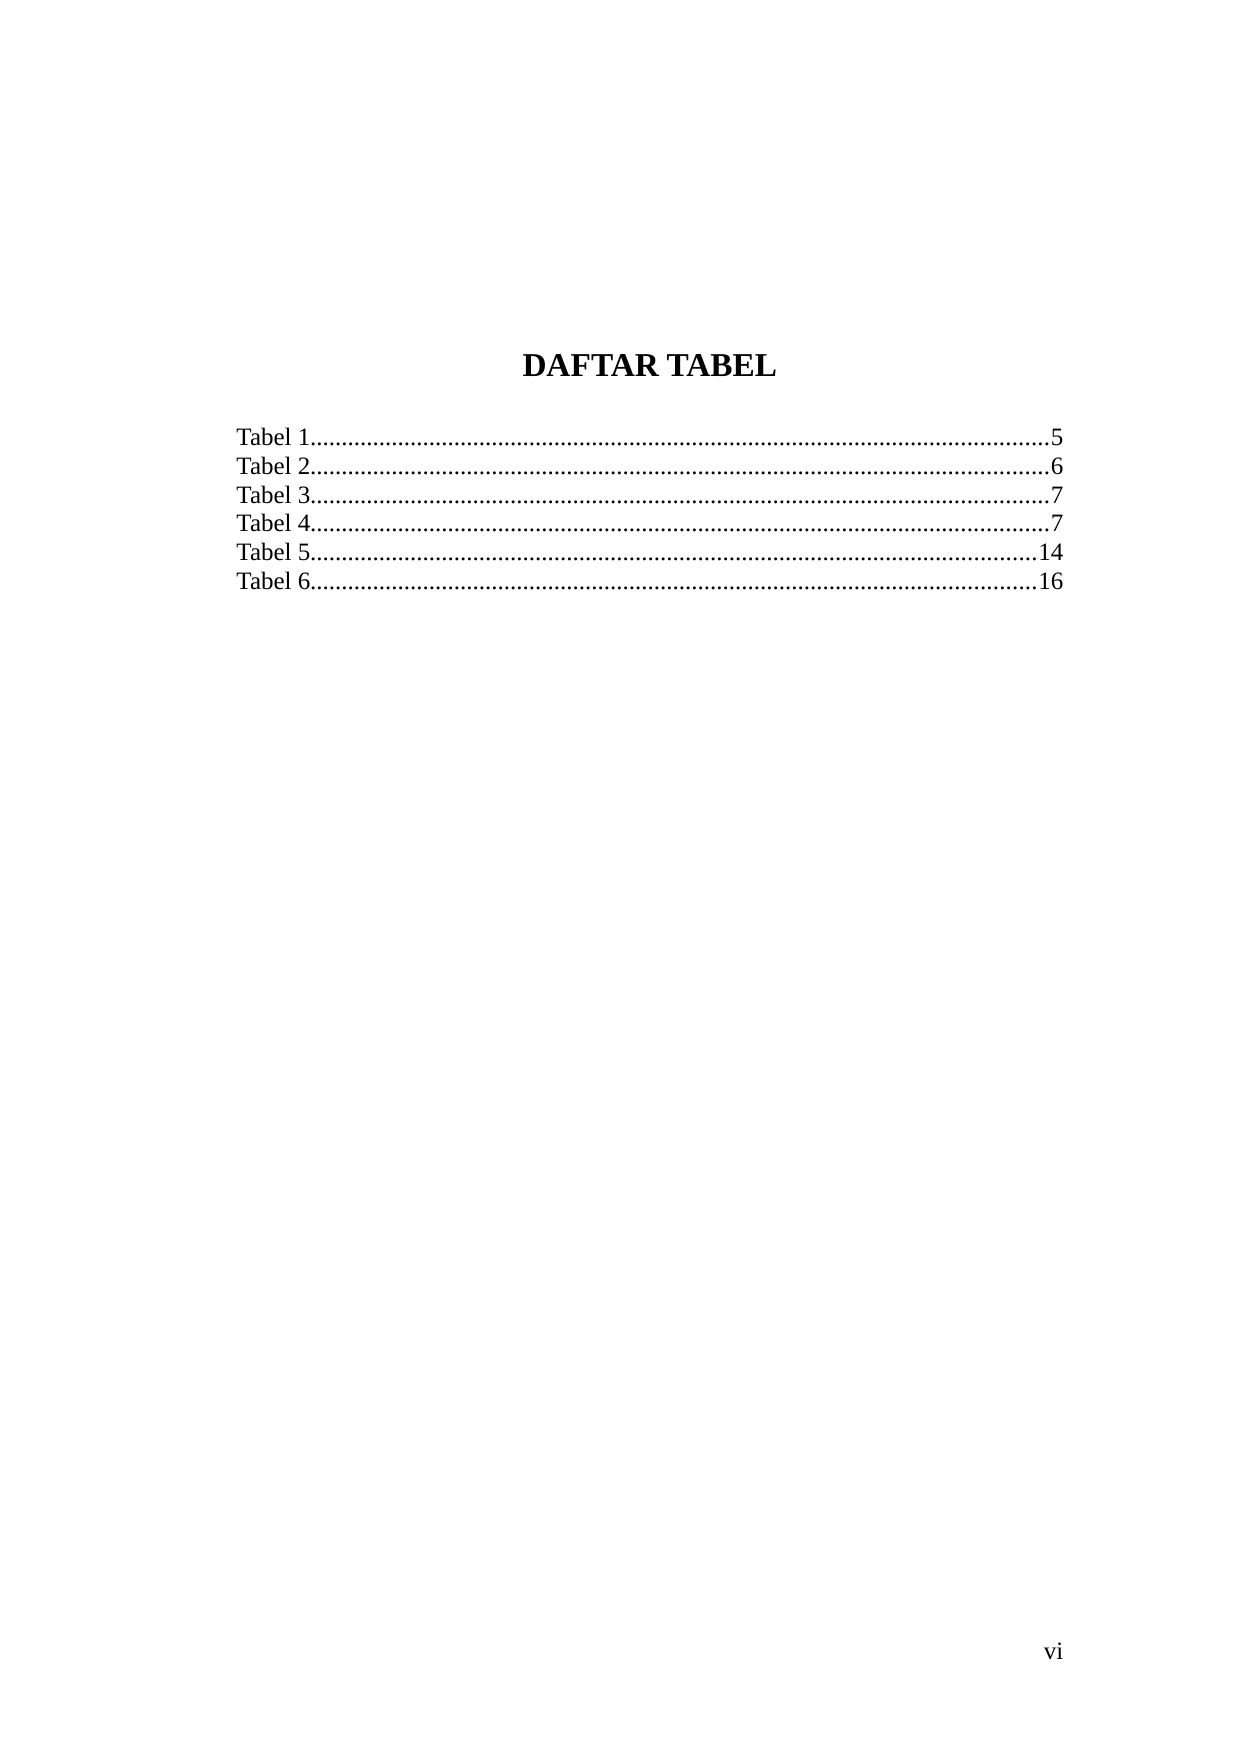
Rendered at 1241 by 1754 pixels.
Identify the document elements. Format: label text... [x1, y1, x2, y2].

text Tabel 3 7 [236, 480, 1063, 508]
text Tabel 1 5 [236, 422, 1063, 451]
text Tabel 4 7 [236, 508, 1063, 537]
text Tabel 5 14 [236, 537, 1063, 566]
text Tabel 2 6 [236, 451, 1063, 480]
subtitle DAFTAR TABEL [236, 346, 1063, 384]
text Tabel 6 16 [236, 566, 1063, 595]
